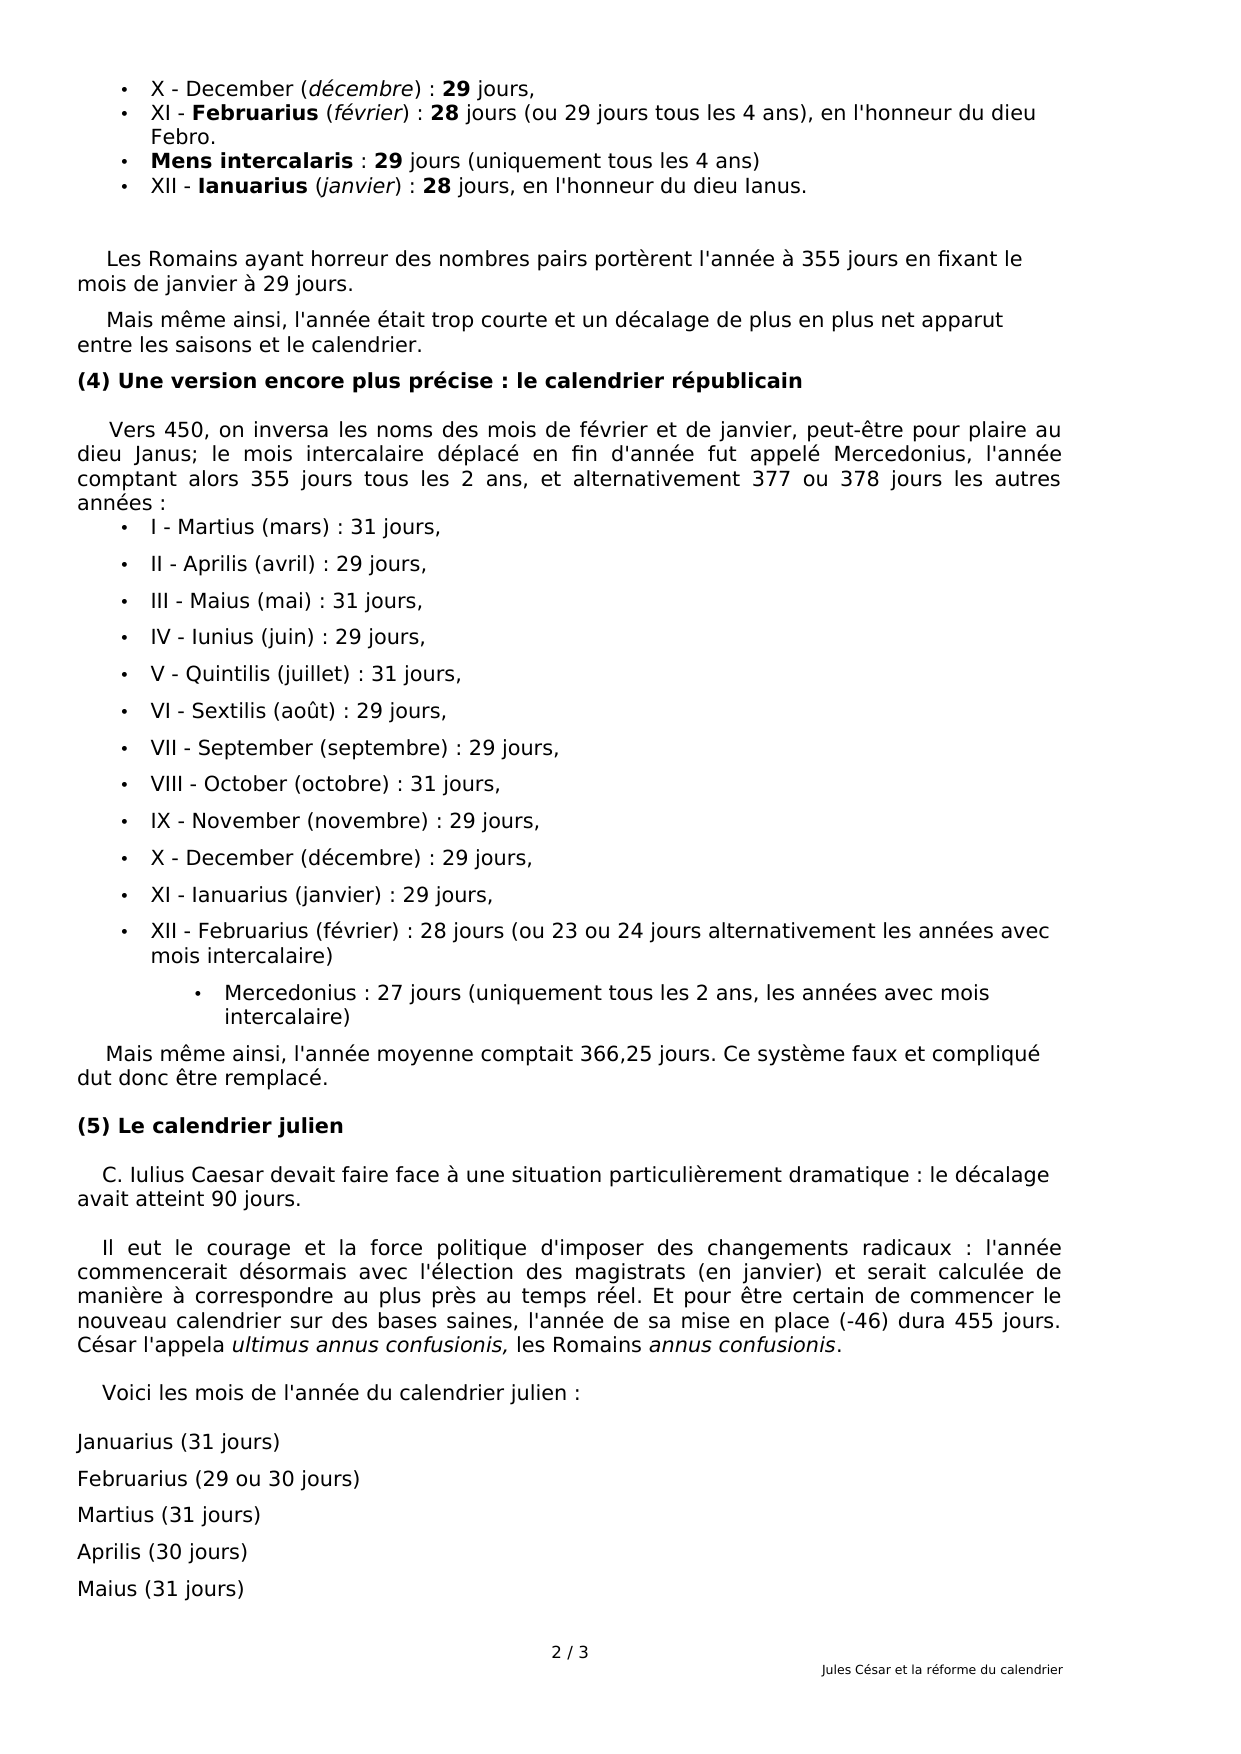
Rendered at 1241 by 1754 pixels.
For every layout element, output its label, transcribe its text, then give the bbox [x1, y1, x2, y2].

text Maius (31 jours) [77, 1577, 1063, 1601]
text (4) Une version encore plus précise : le calendrier républicain [77, 369, 1063, 394]
text Mais même ainsi, l'année moyenne comptait 366,25 jours. Ce système faux et compliqué dut donc être remplacé. [77, 1042, 1063, 1090]
list I - Martius (mars) : 31 jours, [121, 515, 1063, 539]
text C. Iulius Caesar devait faire face à une situation particulièrement dramatique : le décalage avait atteint 90 jours. [77, 1163, 1063, 1212]
text Les Romains ayant horreur des nombres pairs portèrent l'année à 355 jours en fixant le mois de janvier à 29 jours. [77, 247, 1063, 296]
text (5) Le calendrier julien [77, 1114, 1063, 1139]
list III - Maius (mai) : 31 jours, [121, 589, 1063, 613]
list VI - Sextilis (août) : 29 jours, [121, 699, 1063, 723]
list X - December (décembre) : 29 jours, [121, 77, 1063, 101]
text Il eut le courage et la force politique d'imposer des changements radicaux : l'année commencerait désormais avec l'élection des magistrats (en janvier) et serait calculée de manière à correspondre au plus près au temps réel. Et pour être certain de commencer le nouveau calendrier sur des bases saines, l'année de sa mise en place (-46) dura 455 jours. César l'appela ultimus annus confusionis, les Romains annus confusionis. [77, 1236, 1063, 1357]
list XI - Ianuarius (janvier) : 29 jours, [121, 883, 1063, 907]
text Januarius (31 jours) [77, 1430, 1063, 1454]
list VIII - October (octobre) : 31 jours, [121, 772, 1063, 797]
list IV - Iunius (juin) : 29 jours, [121, 625, 1063, 650]
list XII - Ianuarius (janvier) : 28 jours, en l'honneur du dieu Ianus. [121, 174, 1063, 198]
list V - Quintilis (juillet) : 31 jours, [121, 662, 1063, 686]
list Mens intercalaris : 29 jours (uniquement tous les 4 ans) [121, 149, 1063, 174]
text Februarius (29 ou 30 jours) [77, 1467, 1063, 1491]
text Vers 450, on inversa les noms des mois de février et de janvier, peut-être pour plaire au dieu Janus; le mois intercalaire déplacé en fin d'année fut appelé Mercedonius, l'année comptant alors 355 jours tous les 2 ans, et alternativement 377 ou 378 jours les autres années : [77, 418, 1063, 515]
list XI - Februarius (février) : 28 jours (ou 29 jours tous les 4 ans), en l'honneur du dieu Febro. [121, 101, 1063, 149]
list II - Aprilis (avril) : 29 jours, [121, 552, 1063, 576]
list Mercedonius : 27 jours (uniquement tous les 2 ans, les années avec mois intercalaire) [194, 981, 1063, 1029]
text Martius (31 jours) [77, 1503, 1063, 1528]
list XII - Februarius (février) : 28 jours (ou 23 ou 24 jours alternativement les années avec mois intercalaire) [121, 919, 1063, 968]
text Voici les mois de l'année du calendrier julien : [77, 1381, 1063, 1406]
text Mais même ainsi, l'année était trop courte et un décalage de plus en plus net apparut entre les saisons et le calendrier. [77, 308, 1063, 357]
text Aprilis (30 jours) [77, 1540, 1063, 1564]
list X - December (décembre) : 29 jours, [121, 846, 1063, 870]
list IX - November (novembre) : 29 jours, [121, 809, 1063, 833]
list VII - September (septembre) : 29 jours, [121, 736, 1063, 760]
